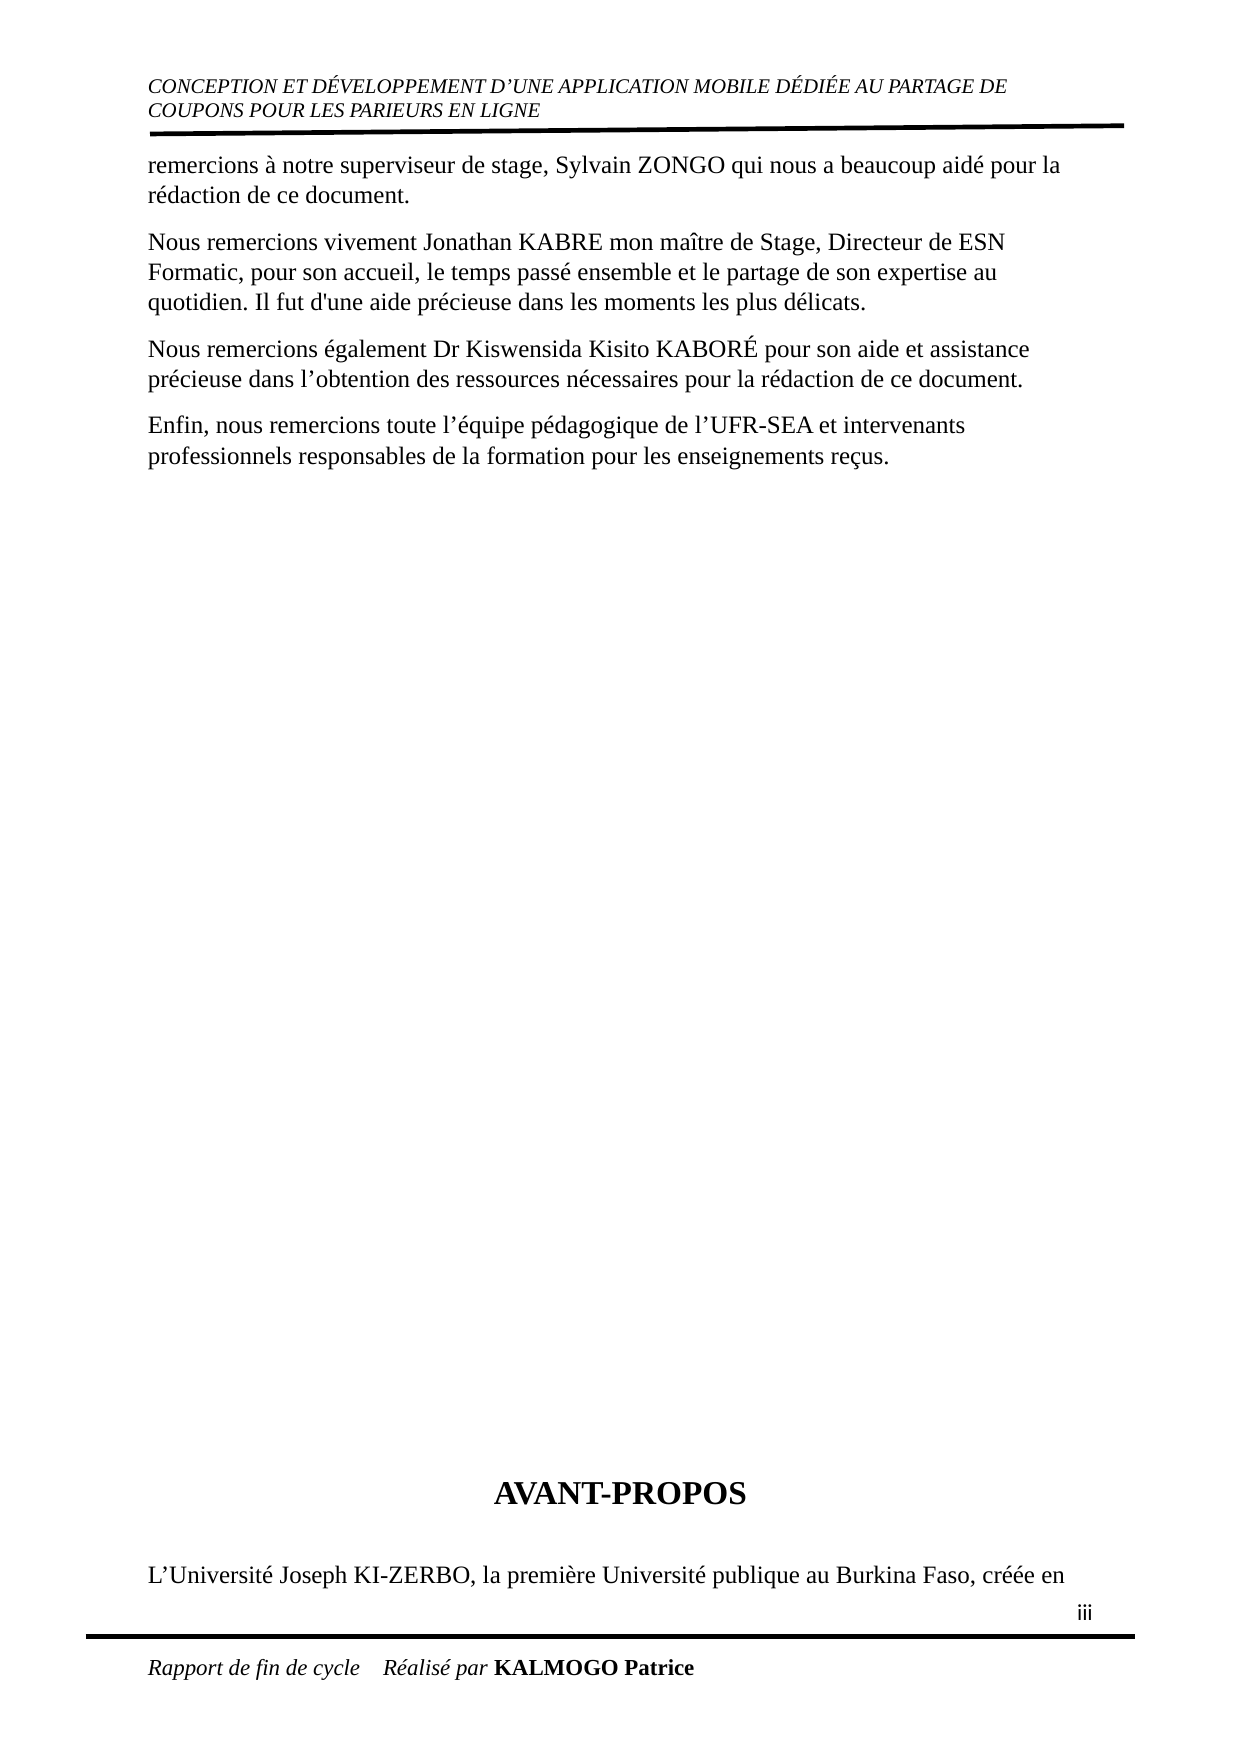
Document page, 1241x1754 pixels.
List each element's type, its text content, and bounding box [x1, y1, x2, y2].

text Nous remercions également Dr Kiswensida Kisito KABORÉ pour son aide et assistance précieuse dans l’obtention des ressources nécessaires pour la rédaction de ce document. [148, 334, 1093, 393]
text L’Université Joseph KI-ZERBO, la première Université publique au Burkina Faso, créée en [148, 1560, 1093, 1589]
text remercions à notre superviseur de stage, Sylvain ZONGO qui nous a beaucoup aidé pour la rédaction de ce document. [148, 150, 1093, 209]
subtitle AVANT-PROPOS [148, 1473, 1093, 1512]
text Enfin, nous remercions toute l’équipe pédagogique de l’UFR-SEA et intervenants professionnels responsables de la formation pour les enseignements reçus. [148, 411, 1093, 469]
text Nous remercions vivement Jonathan KABRE mon maître de Stage, Directeur de ESN Formatic, pour son accueil, le temps passé ensemble et le partage de son expertise au quotidien. Il fut d'une aide précieuse dans les moments les plus délicats. [148, 227, 1093, 316]
